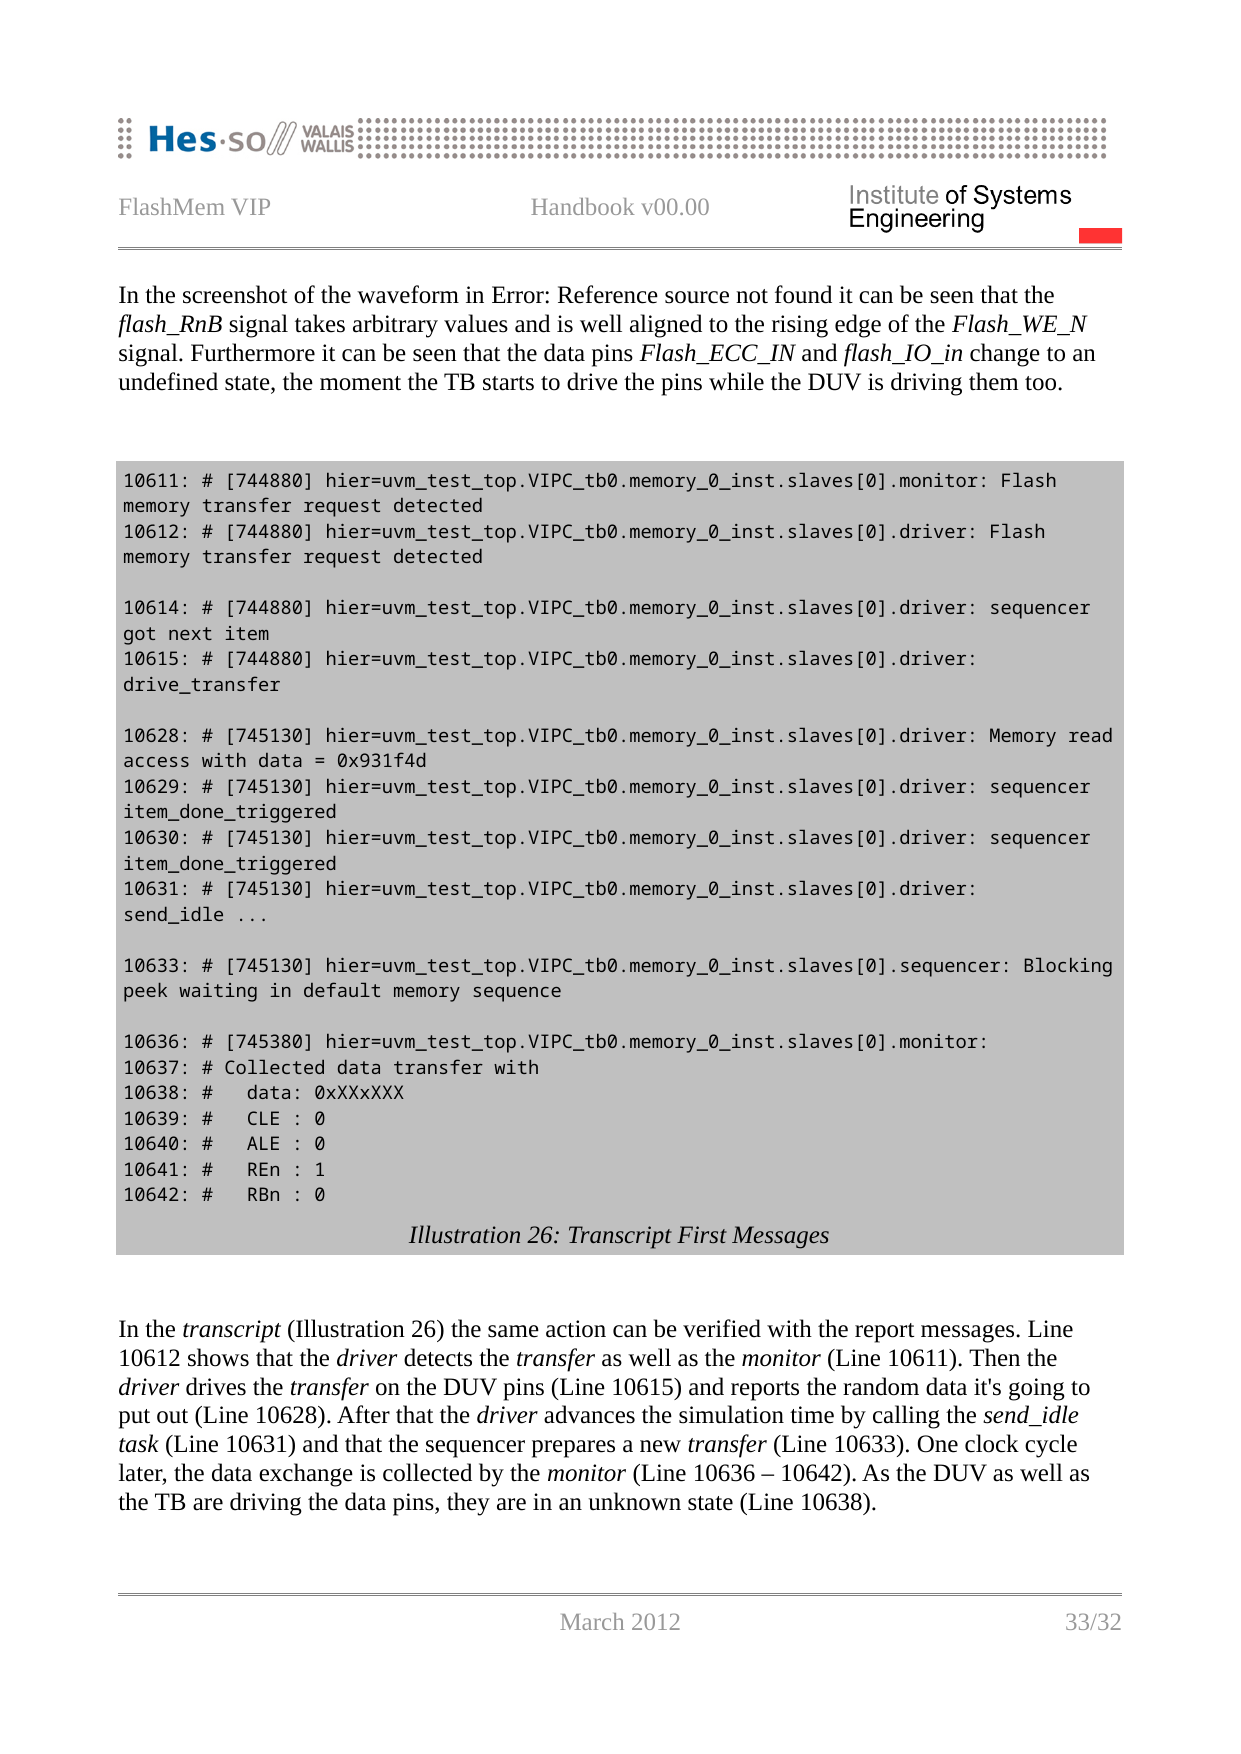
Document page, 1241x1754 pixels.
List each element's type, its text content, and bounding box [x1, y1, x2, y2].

text In the screenshot of the waveform in Error: Reference source not found it can be seen that the flash_RnB signal takes arbitrary values and is well aligned to the rising edge of the Flash_WE_N signal. Furthermore it can be seen that the data pins Flash_ECC_IN and flash_IO_in change to an undefined state, the moment the TB starts to drive the pins while the DUV is driving them too. [118, 281, 1122, 396]
text 10640: # ALE : 0 [123, 1131, 1118, 1156]
text 10636: # [745380] hier=uvm_test_top.VIPC_tb0.memory_0_inst.slaves[0].monitor: [123, 1028, 1118, 1054]
text [118, 401, 1122, 461]
text 10629: # [745130] hier=uvm_test_top.VIPC_tb0.memory_0_inst.slaves[0].driver: sequencer item_done_triggered [123, 773, 1118, 824]
text 10611: # [744880] hier=uvm_test_top.VIPC_tb0.memory_0_inst.slaves[0].monitor: Flash memory transfer request detected [123, 467, 1118, 518]
text 10614: # [744880] hier=uvm_test_top.VIPC_tb0.memory_0_inst.slaves[0].driver: sequencer got next item [123, 595, 1118, 646]
text 10641: # REn : 1 [123, 1156, 1118, 1182]
text 10637: # Collected data transfer with [123, 1054, 1118, 1079]
text 10642: # RBn : 0 [123, 1182, 1118, 1207]
text 10639: # CLE : 0 [123, 1105, 1118, 1131]
text 10612: # [744880] hier=uvm_test_top.VIPC_tb0.memory_0_inst.slaves[0].driver: Flash memory transfer request detected [123, 518, 1118, 569]
text 10615: # [744880] hier=uvm_test_top.VIPC_tb0.memory_0_inst.slaves[0].driver: drive_transfer [123, 646, 1118, 697]
text Illustration 26: Transcript First Messages [123, 1220, 1118, 1248]
text 10631: # [745130] hier=uvm_test_top.VIPC_tb0.memory_0_inst.slaves[0].driver: send_idle ... [123, 875, 1118, 926]
text 10628: # [745130] hier=uvm_test_top.VIPC_tb0.memory_0_inst.slaves[0].driver: Memory read access with data = 0x931f4d [123, 722, 1118, 773]
text 10630: # [745130] hier=uvm_test_top.VIPC_tb0.memory_0_inst.slaves[0].driver: sequencer item_done_triggered [123, 824, 1118, 875]
picture [118, 118, 1123, 244]
text In the transcript (Illustration 26) the same action can be verified with the report messages. Line 10612 shows that the driver detects the transfer as well as the monitor (Line 10611). Then the driver drives the transfer on the DUV pins (Line 10615) and reports the random data it's going to put out (Line 10628). After that the driver advances the simulation time by calling the send_idle task (Line 10631) and that the sequencer prepares a new transfer (Line 10633). One clock cycle later, the data exchange is collected by the monitor (Line 10636 – 10642). As the DUV as well as the TB are driving the data pins, they are in an unknown state (Line 10638). [118, 1255, 1122, 1515]
text 10633: # [745130] hier=uvm_test_top.VIPC_tb0.memory_0_inst.slaves[0].sequencer: Blocking peek waiting in default memory sequence [123, 952, 1118, 1003]
text 10638: # data: 0xXXxXXX [123, 1079, 1118, 1105]
